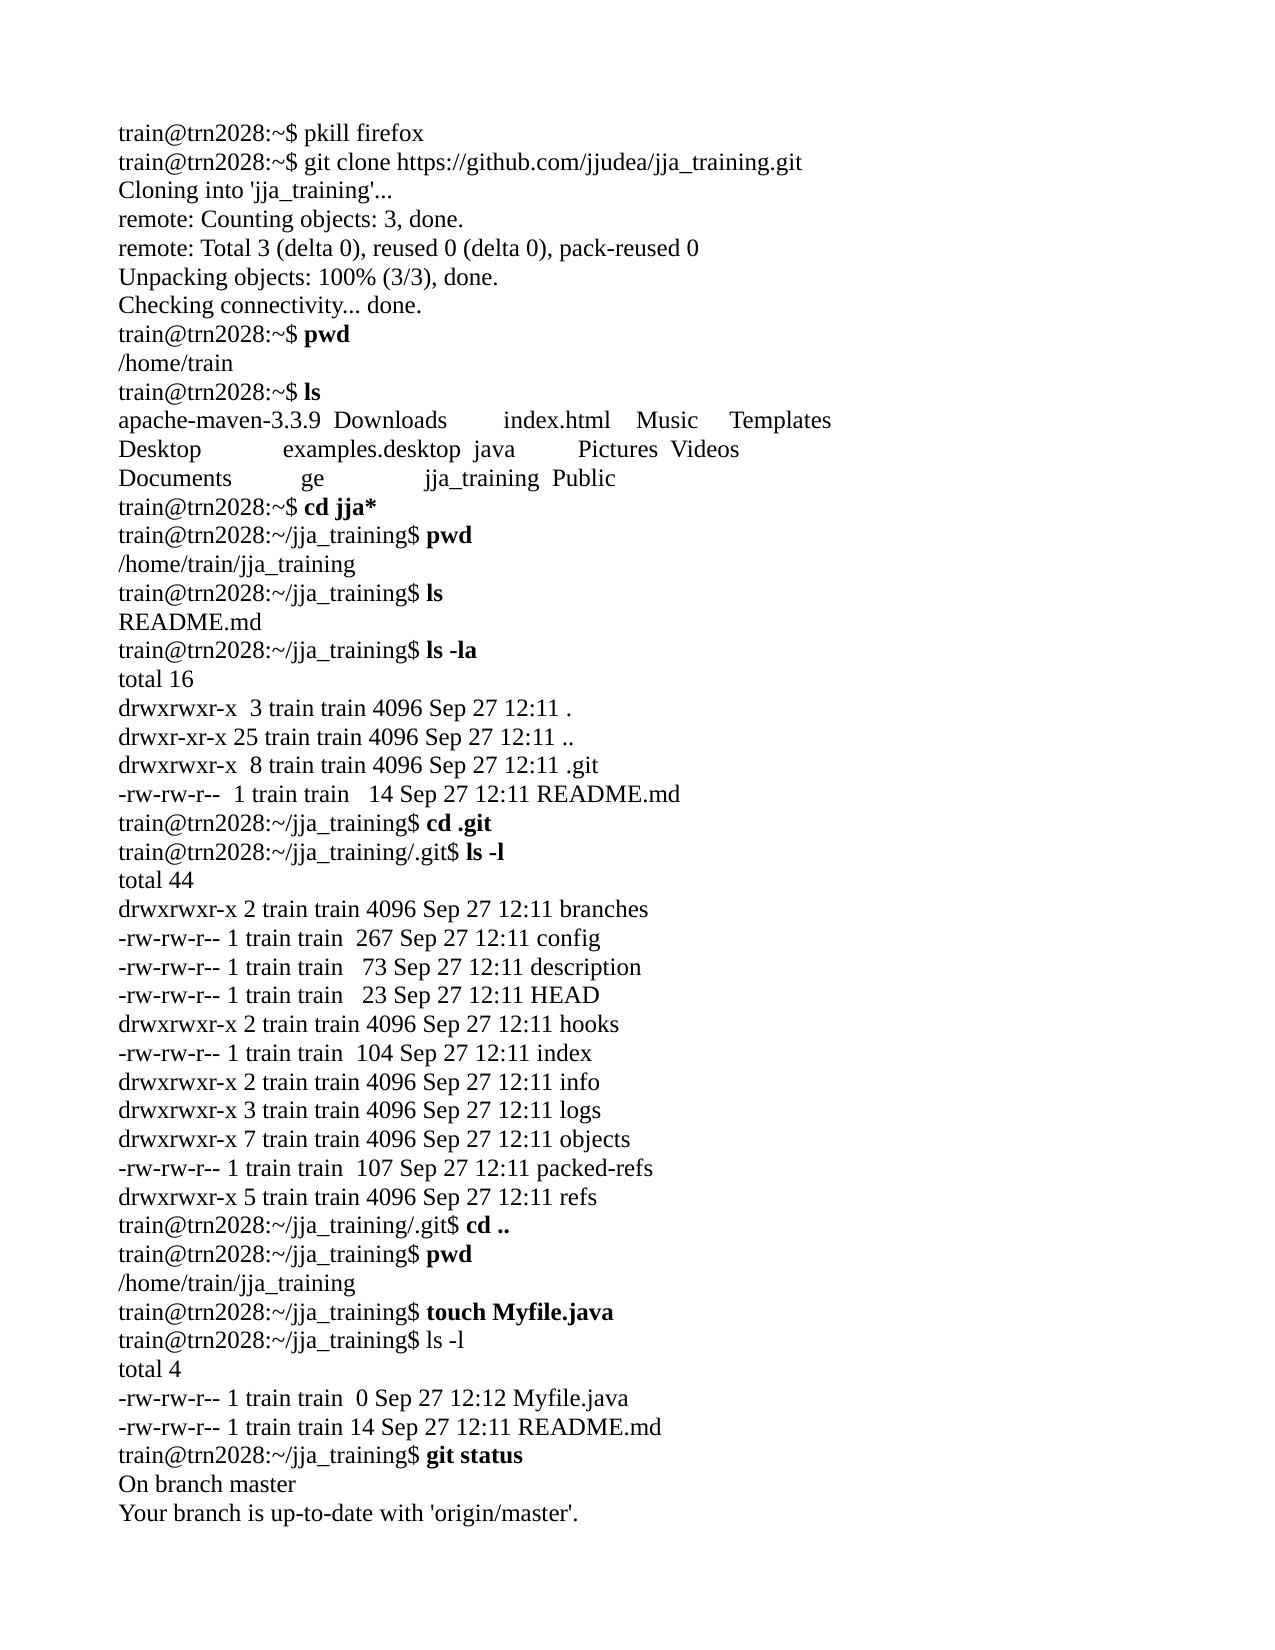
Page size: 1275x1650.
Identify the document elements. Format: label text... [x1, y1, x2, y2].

text -rw-rw-r-- 1 train train 267 Sep 27 12:11 config [118, 923, 1157, 952]
text train@trn2028:~$ cd jja* [118, 492, 1157, 521]
text train@trn2028:~/jja_training$ ls -la [118, 636, 1157, 664]
text train@trn2028:~/jja_training$ pwd [118, 1239, 1157, 1268]
text -rw-rw-r-- 1 train train 73 Sep 27 12:11 description [118, 952, 1157, 981]
text README.md [118, 607, 1157, 636]
text train@trn2028:~/jja_training$ pwd [118, 521, 1157, 549]
text -rw-rw-r-- 1 train train 104 Sep 27 12:11 index [118, 1038, 1157, 1067]
text remote: Total 3 (delta 0), reused 0 (delta 0), pack-reused 0 [118, 233, 1157, 262]
text train@trn2028:~/jja_training$ touch Myfile.java [118, 1297, 1157, 1326]
text drwxrwxr-x 8 train train 4096 Sep 27 12:11 .git [118, 751, 1157, 779]
text remote: Counting objects: 3, done. [118, 204, 1157, 233]
text Unpacking objects: 100% (3/3), done. [118, 262, 1157, 291]
text apache-maven-3.3.9 Downloads index.html Music Templates [118, 406, 1157, 434]
text train@trn2028:~/jja_training$ cd .git [118, 808, 1157, 837]
text -rw-rw-r-- 1 train train 23 Sep 27 12:11 HEAD [118, 981, 1157, 1009]
text train@trn2028:~/jja_training/.git$ ls -l [118, 837, 1157, 866]
text train@trn2028:~/jja_training/.git$ cd .. [118, 1211, 1157, 1239]
text /home/train/jja_training [118, 549, 1157, 578]
text train@trn2028:~$ pwd [118, 319, 1157, 348]
text drwxrwxr-x 2 train train 4096 Sep 27 12:11 hooks [118, 1009, 1157, 1038]
text -rw-rw-r-- 1 train train 0 Sep 27 12:12 Myfile.java [118, 1383, 1157, 1412]
text train@trn2028:~/jja_training$ ls -l [118, 1326, 1157, 1354]
text drwxr-xr-x 25 train train 4096 Sep 27 12:11 .. [118, 722, 1157, 751]
text -rw-rw-r-- 1 train train 14 Sep 27 12:11 README.md [118, 779, 1157, 808]
text drwxrwxr-x 5 train train 4096 Sep 27 12:11 refs [118, 1182, 1157, 1211]
text -rw-rw-r-- 1 train train 107 Sep 27 12:11 packed-refs [118, 1153, 1157, 1182]
text train@trn2028:~$ ls [118, 377, 1157, 406]
text Documents ge jja_training Public [118, 463, 1157, 492]
text train@trn2028:~/jja_training$ git status [118, 1441, 1157, 1469]
text total 16 [118, 664, 1157, 693]
text drwxrwxr-x 3 train train 4096 Sep 27 12:11 logs [118, 1096, 1157, 1124]
text drwxrwxr-x 2 train train 4096 Sep 27 12:11 info [118, 1067, 1157, 1096]
text total 4 [118, 1354, 1157, 1383]
text On branch master [118, 1469, 1157, 1498]
text drwxrwxr-x 2 train train 4096 Sep 27 12:11 branches [118, 894, 1157, 923]
text train@trn2028:~$ git clone https://github.com/jjudea/jja_training.git [118, 147, 1157, 176]
text Your branch is up-to-date with 'origin/master'. [118, 1498, 1157, 1527]
text Checking connectivity... done. [118, 291, 1157, 319]
text /home/train/jja_training [118, 1268, 1157, 1297]
text Desktop examples.desktop java Pictures Videos [118, 434, 1157, 463]
text train@trn2028:~$ pkill firefox [118, 118, 1157, 147]
text total 44 [118, 866, 1157, 894]
text -rw-rw-r-- 1 train train 14 Sep 27 12:11 README.md [118, 1412, 1157, 1441]
text Cloning into 'jja_training'... [118, 176, 1157, 204]
text drwxrwxr-x 7 train train 4096 Sep 27 12:11 objects [118, 1124, 1157, 1153]
text /home/train [118, 348, 1157, 377]
text drwxrwxr-x 3 train train 4096 Sep 27 12:11 . [118, 693, 1157, 722]
text train@trn2028:~/jja_training$ ls [118, 578, 1157, 607]
